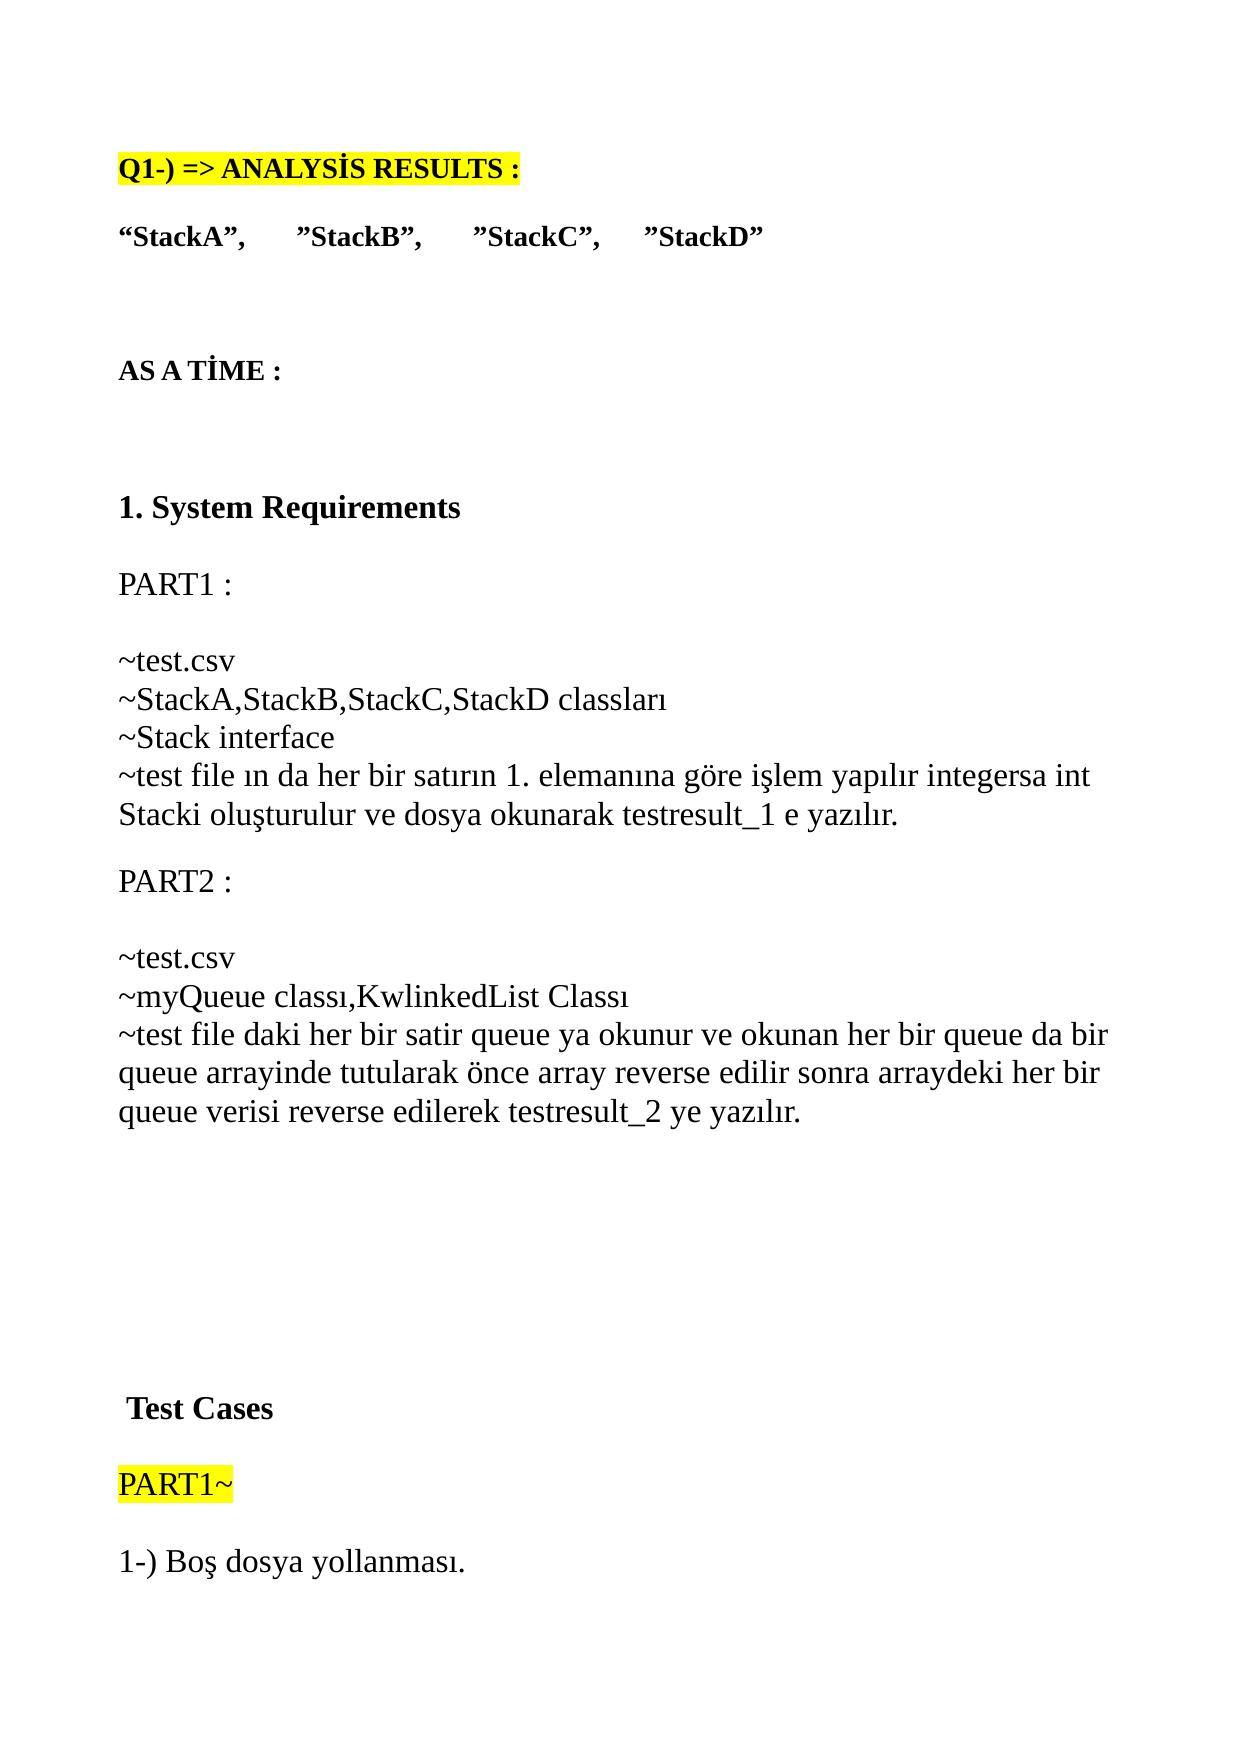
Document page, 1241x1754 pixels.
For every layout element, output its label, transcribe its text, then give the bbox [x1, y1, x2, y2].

text PART2 : [118, 861, 1122, 899]
text ~test file daki her bir satir queue ya okunur ve okunan her bir queue da bir queue arrayinde tutularak önce array reverse edilir sonra arraydeki her bir queue verisi reverse edilerek testresult_2 ye yazılır. [118, 1014, 1122, 1129]
text ~myQueue classı,KwlinkedList Classı [118, 976, 1122, 1014]
text ~test file ın da her bir satırın 1. elemanına göre işlem yapılır integersa int Stacki oluşturulur ve dosya okunarak testresult_1 e yazılır. [118, 755, 1122, 832]
text Q1-) => ANALYSİS RESULTS : [118, 152, 1122, 185]
text 1-) Boş dosya yollanması. [118, 1541, 1122, 1579]
text ~test.csv [118, 640, 1122, 679]
text Test Cases [118, 1388, 1122, 1426]
text AS A TİME : [118, 353, 1122, 386]
text ~test.csv [118, 937, 1122, 976]
text ~StackA,StackB,StackC,StackD classları [118, 679, 1122, 717]
text PART1 : [118, 564, 1122, 602]
text ~Stack interface [118, 717, 1122, 755]
text “StackA”, ”StackB”, ”StackC”, ”StackD” [118, 219, 1122, 252]
text 1. System Requirements [118, 487, 1122, 525]
text PART1~ [118, 1464, 1122, 1503]
